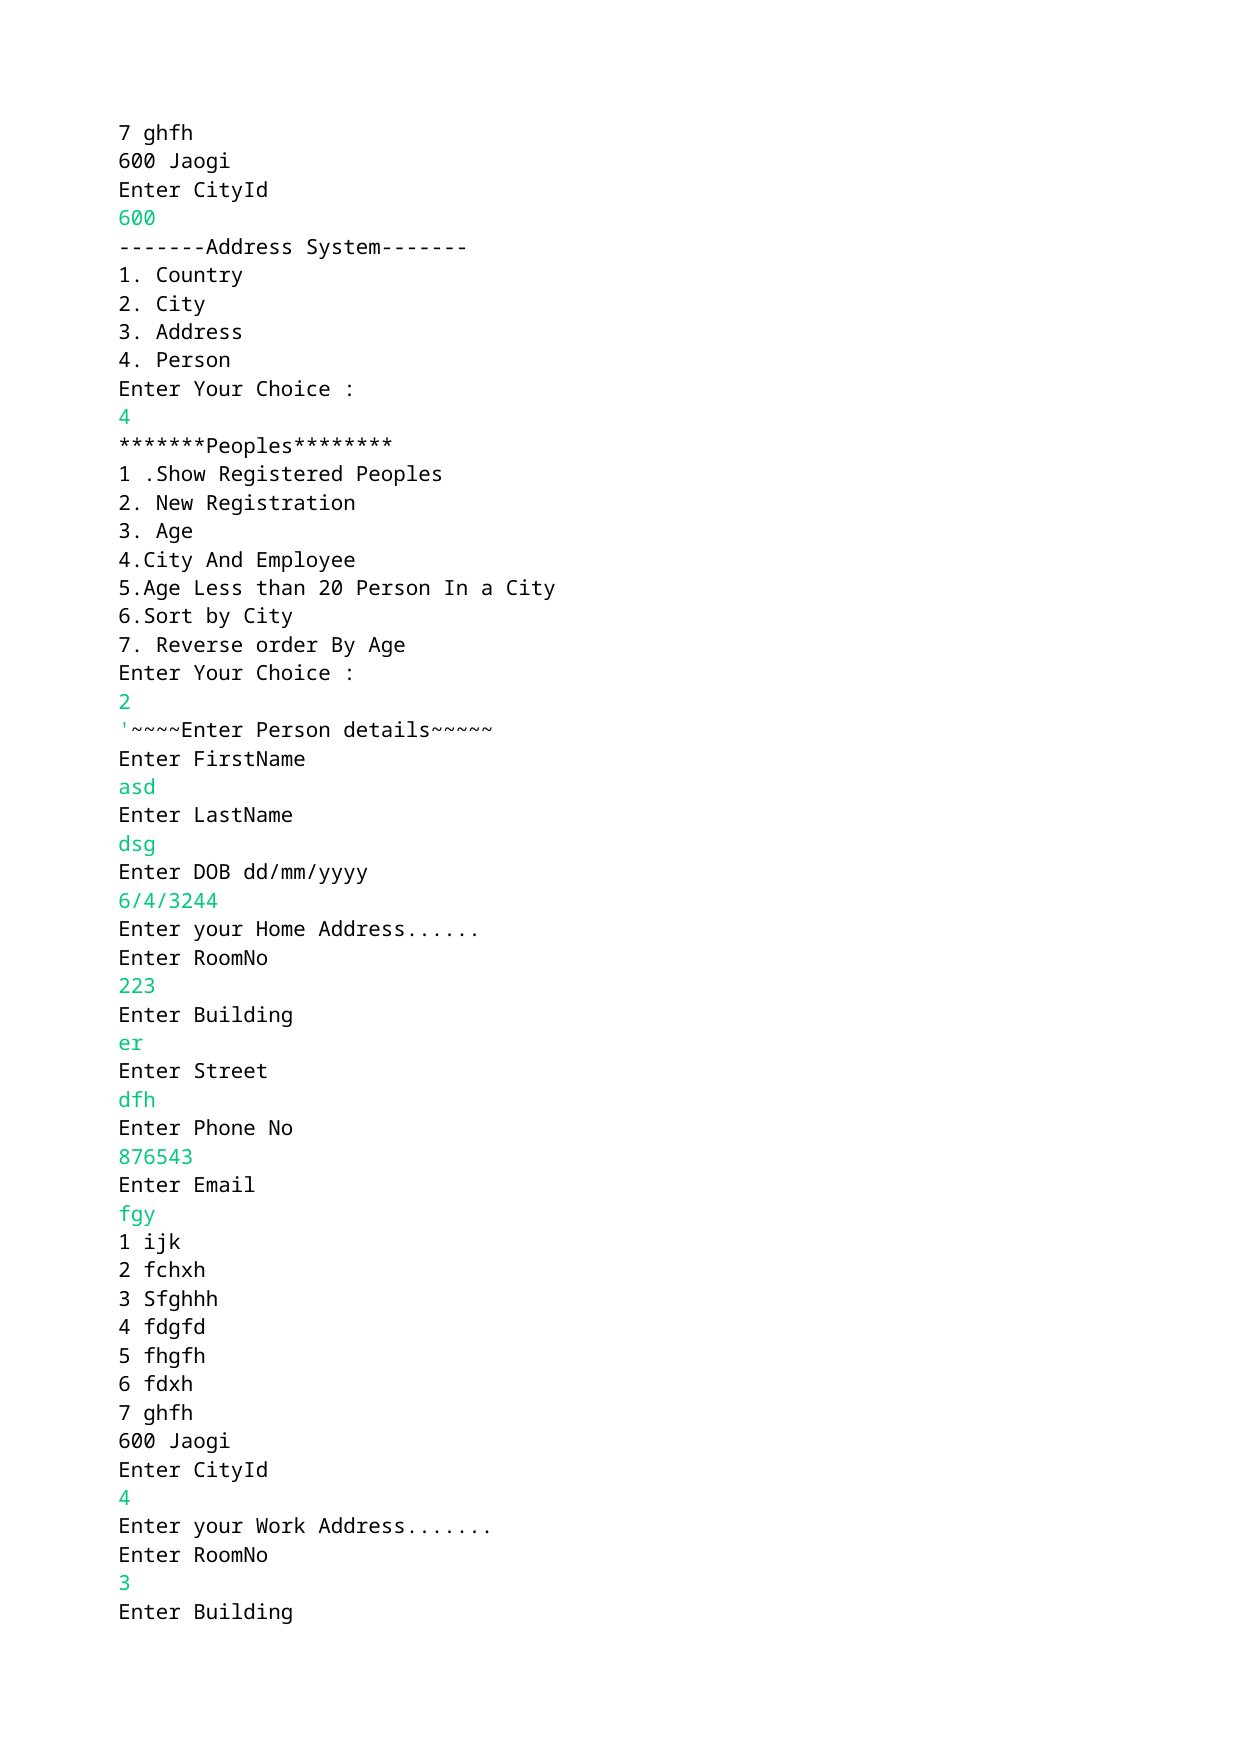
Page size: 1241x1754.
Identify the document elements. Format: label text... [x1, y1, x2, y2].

text 2 fchxh [118, 1256, 1122, 1284]
text *******Peoples******** [118, 431, 1122, 459]
text Enter LastName [118, 801, 1122, 829]
text asd [118, 772, 1122, 801]
text Enter Your Choice : [118, 658, 1122, 687]
text 1 ijk [118, 1227, 1122, 1256]
text -------Address System------- [118, 232, 1122, 260]
text 5 fhgfh [118, 1341, 1122, 1369]
text Enter your Home Address...... [118, 914, 1122, 943]
text Enter Street [118, 1057, 1122, 1085]
text Enter Your Choice : [118, 374, 1122, 402]
text 3 [118, 1568, 1122, 1597]
text 6.Sort by City [118, 602, 1122, 630]
text Enter Phone No [118, 1113, 1122, 1142]
text dsg [118, 829, 1122, 857]
text 4 [118, 402, 1122, 431]
text Enter CityId [118, 1455, 1122, 1483]
text 1 .Show Registered Peoples [118, 459, 1122, 488]
text 3 Sfghhh [118, 1284, 1122, 1312]
text 7 ghfh [118, 1398, 1122, 1426]
text 6/4/3244 [118, 886, 1122, 914]
text 223 [118, 971, 1122, 1000]
text 7. Reverse order By Age [118, 630, 1122, 658]
text 4 [118, 1483, 1122, 1512]
text er [118, 1028, 1122, 1057]
text 4 fdgfd [118, 1312, 1122, 1341]
text fgy [118, 1199, 1122, 1227]
text 3. Address [118, 317, 1122, 346]
text 876543 [118, 1142, 1122, 1170]
text Enter Email [118, 1170, 1122, 1199]
text Enter your Work Address....... [118, 1512, 1122, 1540]
text 5.Age Less than 20 Person In a City [118, 573, 1122, 602]
text 3. Age [118, 516, 1122, 545]
text 600 [118, 203, 1122, 232]
text 7 ghfh [118, 118, 1122, 147]
text 2. New Registration [118, 488, 1122, 516]
text '~~~~Enter Person details~~~~~ [118, 715, 1122, 744]
text 600 Jaogi [118, 1426, 1122, 1455]
text Enter FirstName [118, 744, 1122, 772]
text 2 [118, 687, 1122, 715]
text Enter Building [118, 1000, 1122, 1028]
text 4.City And Employee [118, 545, 1122, 573]
text Enter CityId [118, 175, 1122, 203]
text Enter Building [118, 1597, 1122, 1625]
text 2. City [118, 289, 1122, 317]
text 6 fdxh [118, 1369, 1122, 1398]
text dfh [118, 1085, 1122, 1113]
text 600 Jaogi [118, 147, 1122, 175]
text Enter RoomNo [118, 943, 1122, 971]
text 1. Country [118, 260, 1122, 289]
text Enter RoomNo [118, 1540, 1122, 1568]
text Enter DOB dd/mm/yyyy [118, 857, 1122, 886]
text 4. Person [118, 346, 1122, 374]
